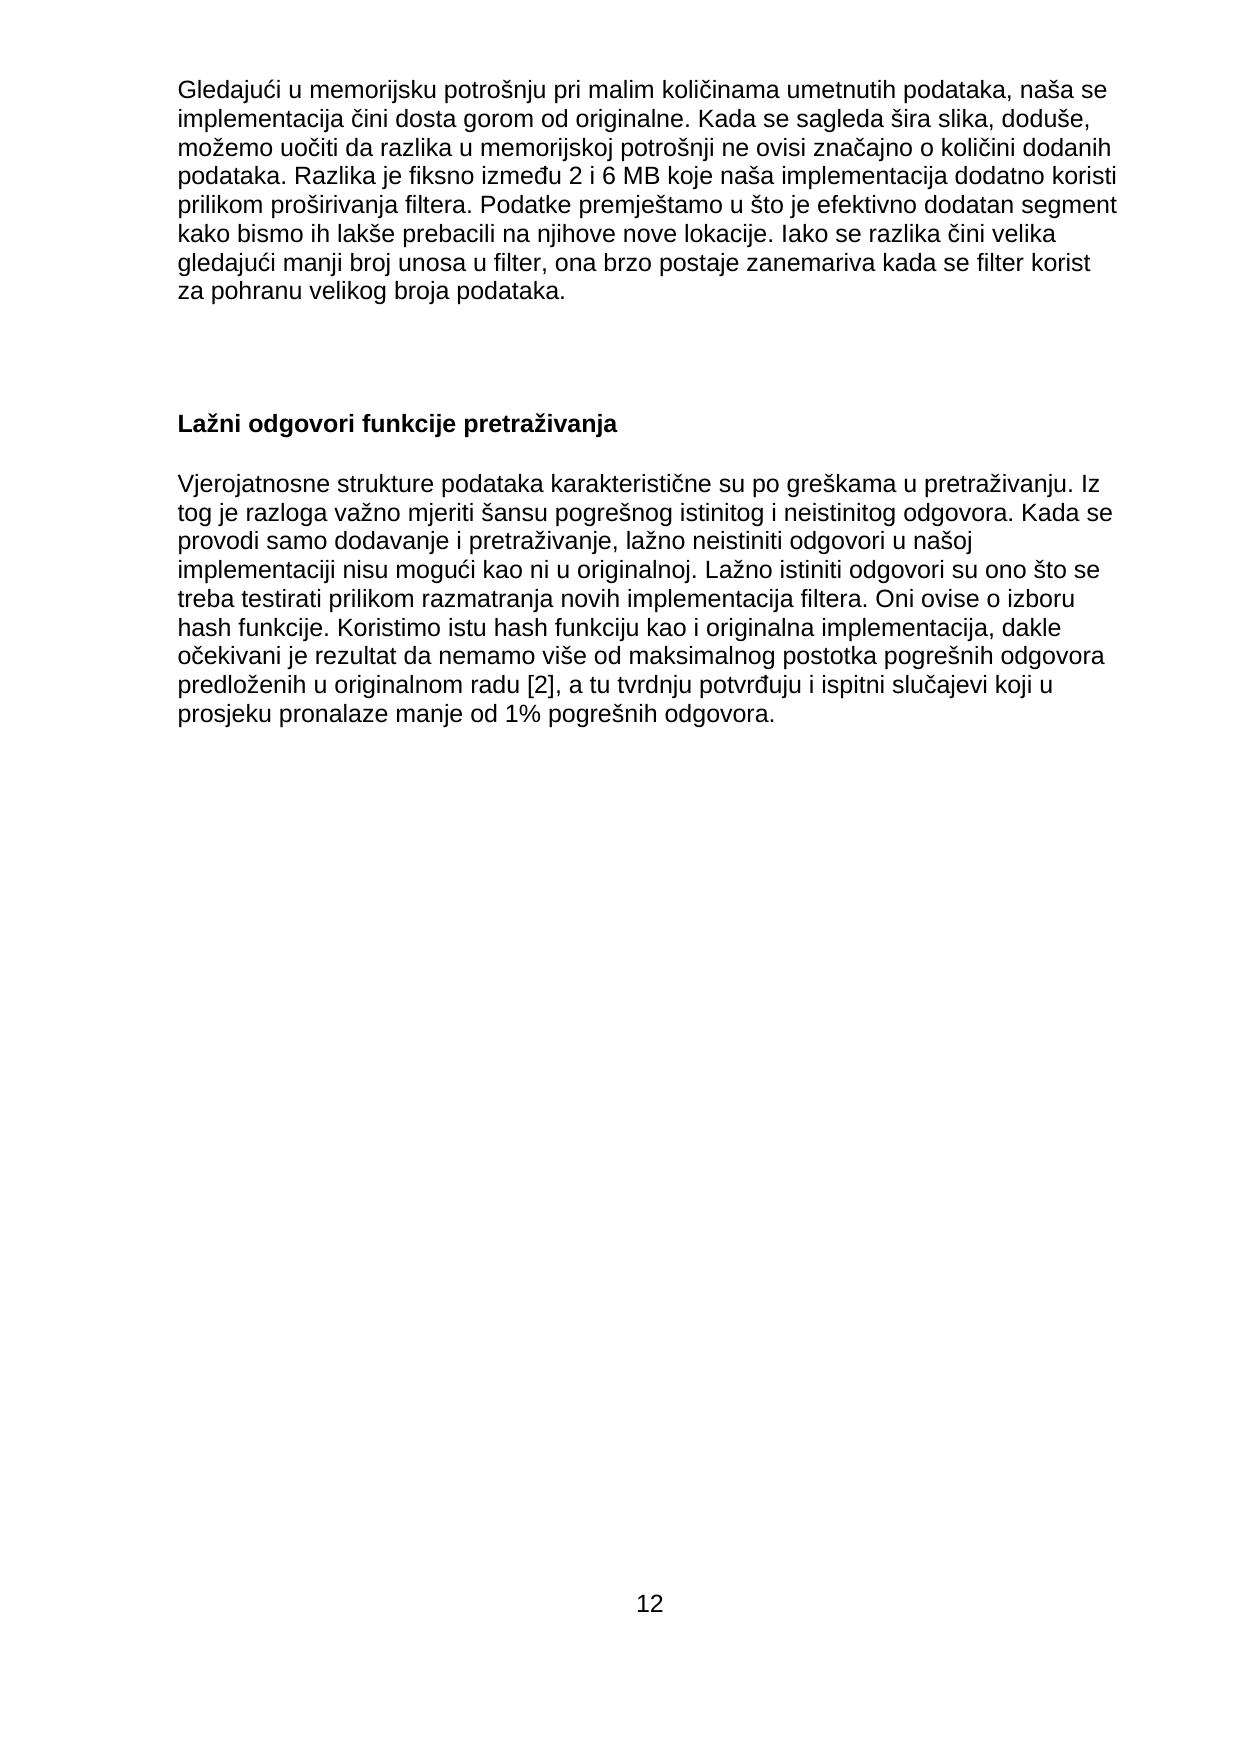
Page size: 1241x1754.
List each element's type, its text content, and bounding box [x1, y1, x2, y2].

text Vjerojatnosne strukture podataka karakteristične su po greškama u pretraživanju. Iz tog je razloga važno mjeriti šansu pogrešnog istinitog i neistinitog odgovora. Kada se provodi samo dodavanje i pretraživanje, lažno neistiniti odgovori u našoj implementaciji nisu mogući kao ni u originalnoj. Lažno istiniti odgovori su ono što se treba testirati prilikom razmatranja novih implementacija filtera. Oni ovise o izboru hash funkcije. Koristimo istu hash funkciju kao i originalna implementacija, dakle očekivani je rezultat da nemamo više od maksimalnog postotka pogrešnih odgovora predloženih u originalnom radu [2], a tu tvrdnju potvrđuju i ispitni slučajevi koji u prosjeku pronalaze manje od 1% pogrešnih odgovora. [177, 469, 1122, 727]
text Gledajući u memorijsku potrošnju pri malim količinama umetnutih podataka, naša se implementacija čini dosta gorom od originalne. Kada se sagleda šira slika, doduše, možemo uočiti da razlika u memorijskoj potrošnji ne ovisi značajno o količini dodanih podataka. Razlika je fiksno između 2 i 6 MB koje naša implementacija dodatno koristi prilikom proširivanja filtera. Podatke premještamo u što je efektivno dodatan segment kako bismo ih lakše prebacili na njihove nove lokacije. Iako se razlika čini velika gledajući manji broj unosa u filter, ona brzo postaje zanemariva kada se filter korist za pohranu velikog broja podataka. [177, 75, 1122, 305]
subtitle Lažni odgovori funkcije pretraživanja [177, 409, 1122, 437]
